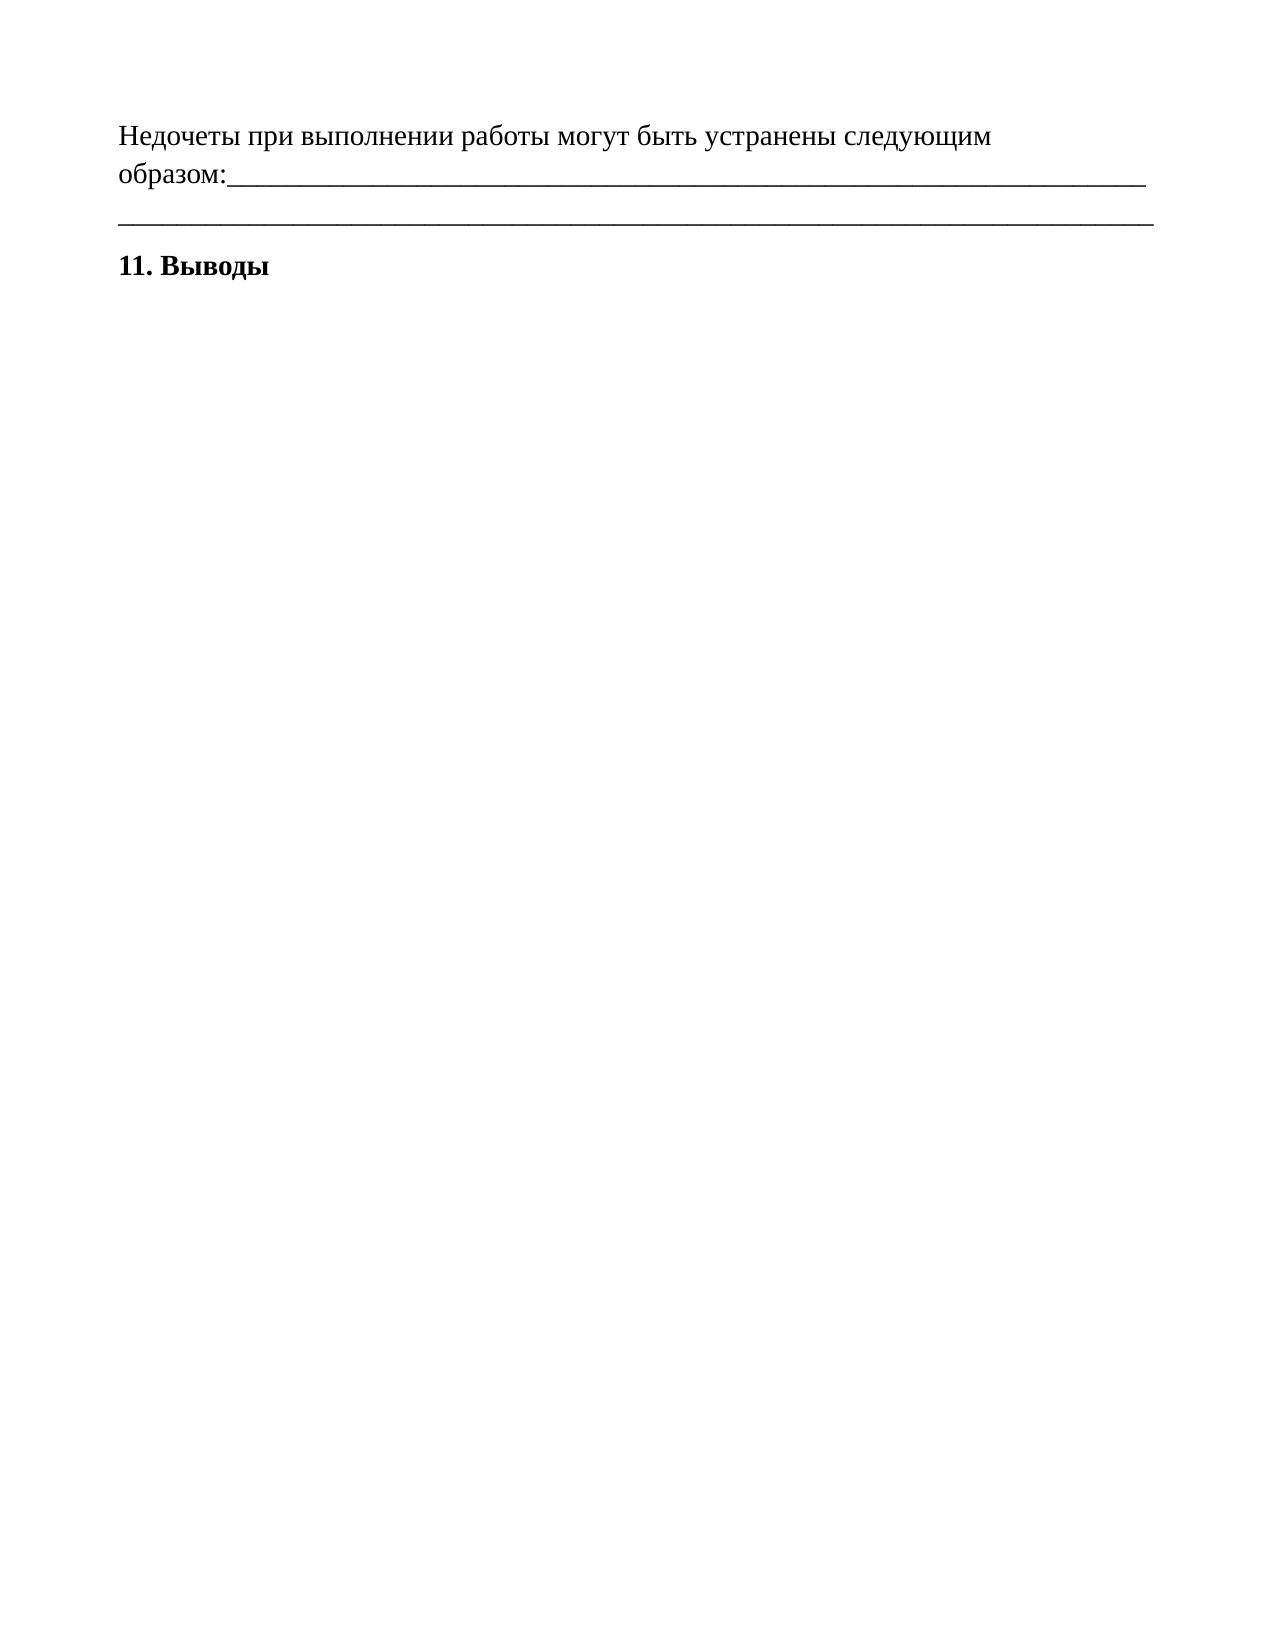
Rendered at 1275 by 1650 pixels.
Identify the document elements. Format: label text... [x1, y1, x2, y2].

text 11. Выводы [118, 248, 1157, 282]
text Недочеты при выполнении работы могут быть устранены следующим образом:______________________________________________________________________________________________________________________________________ [118, 118, 1157, 229]
